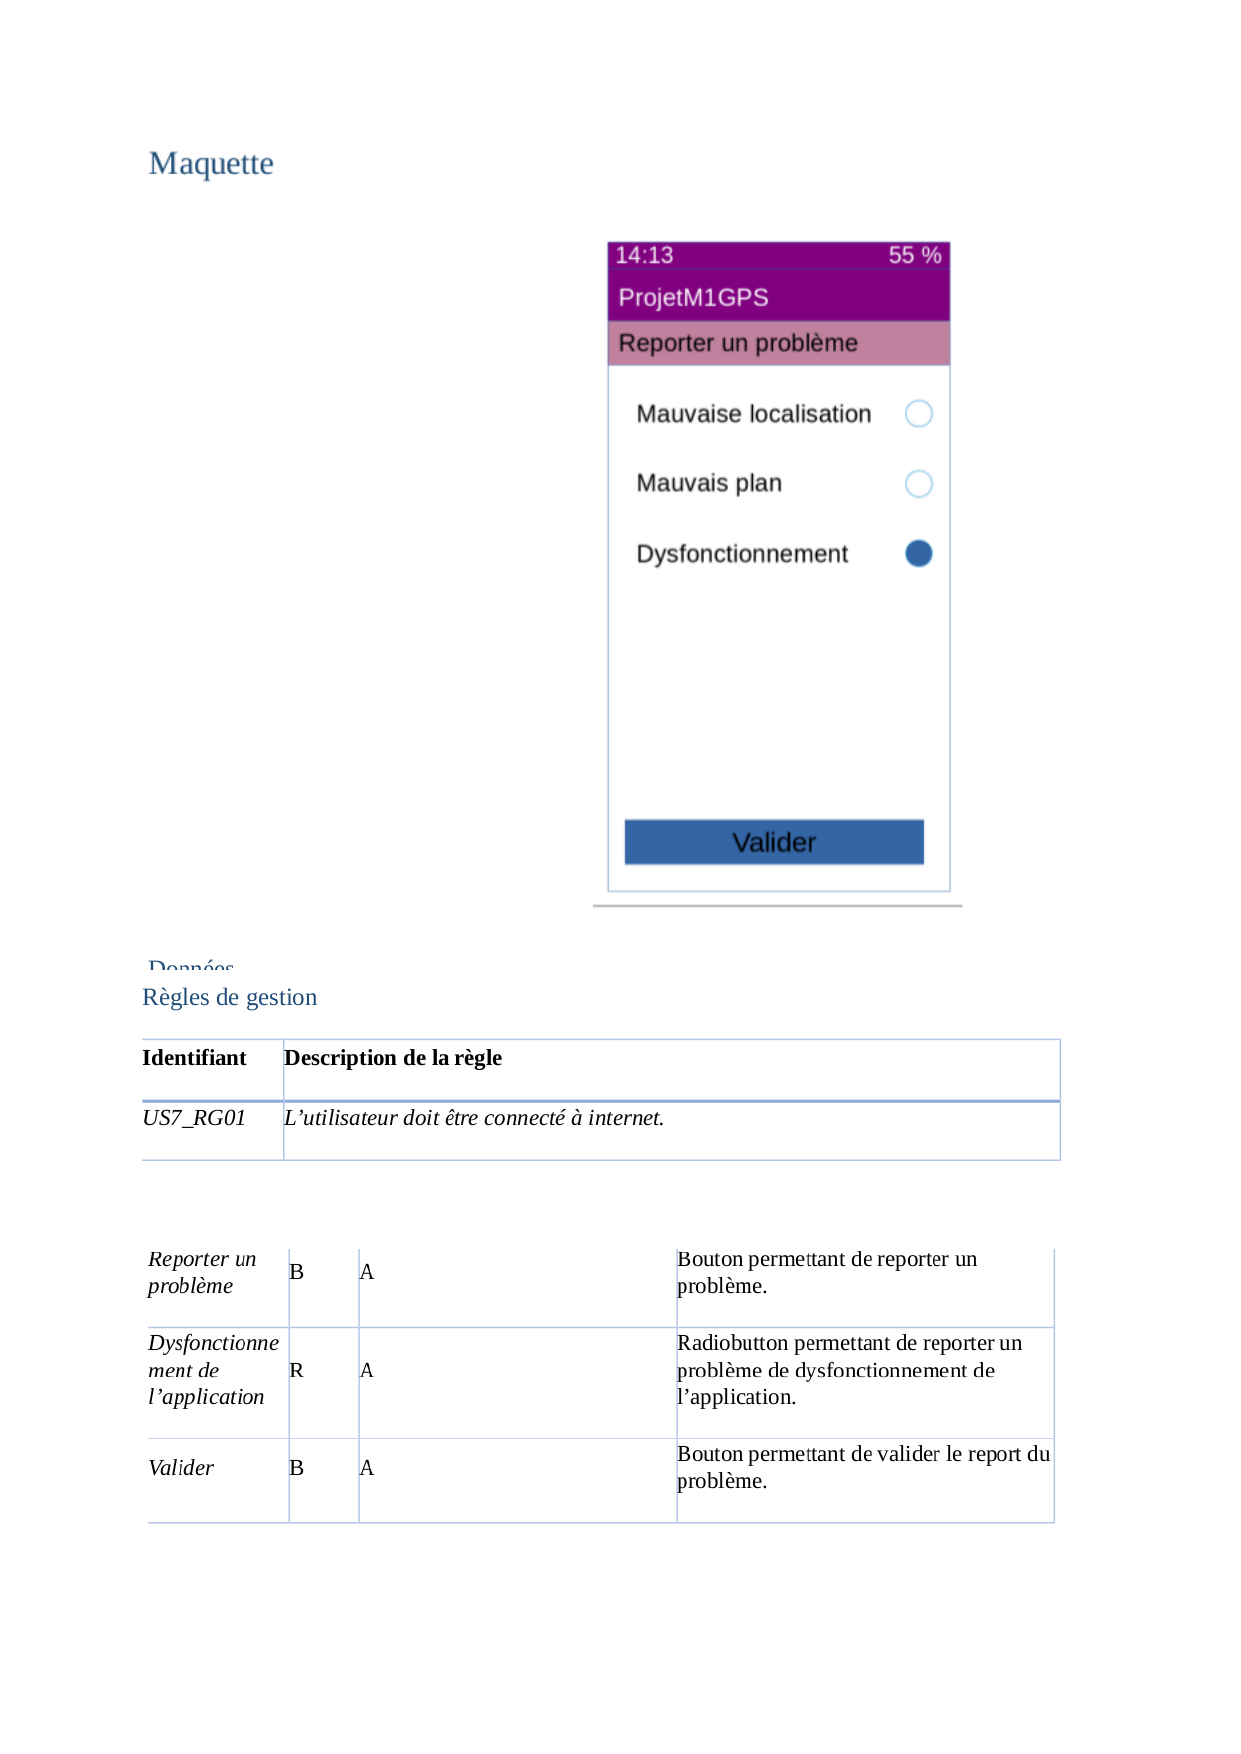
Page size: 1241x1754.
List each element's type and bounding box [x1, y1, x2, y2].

picture [118, 118, 1123, 1563]
